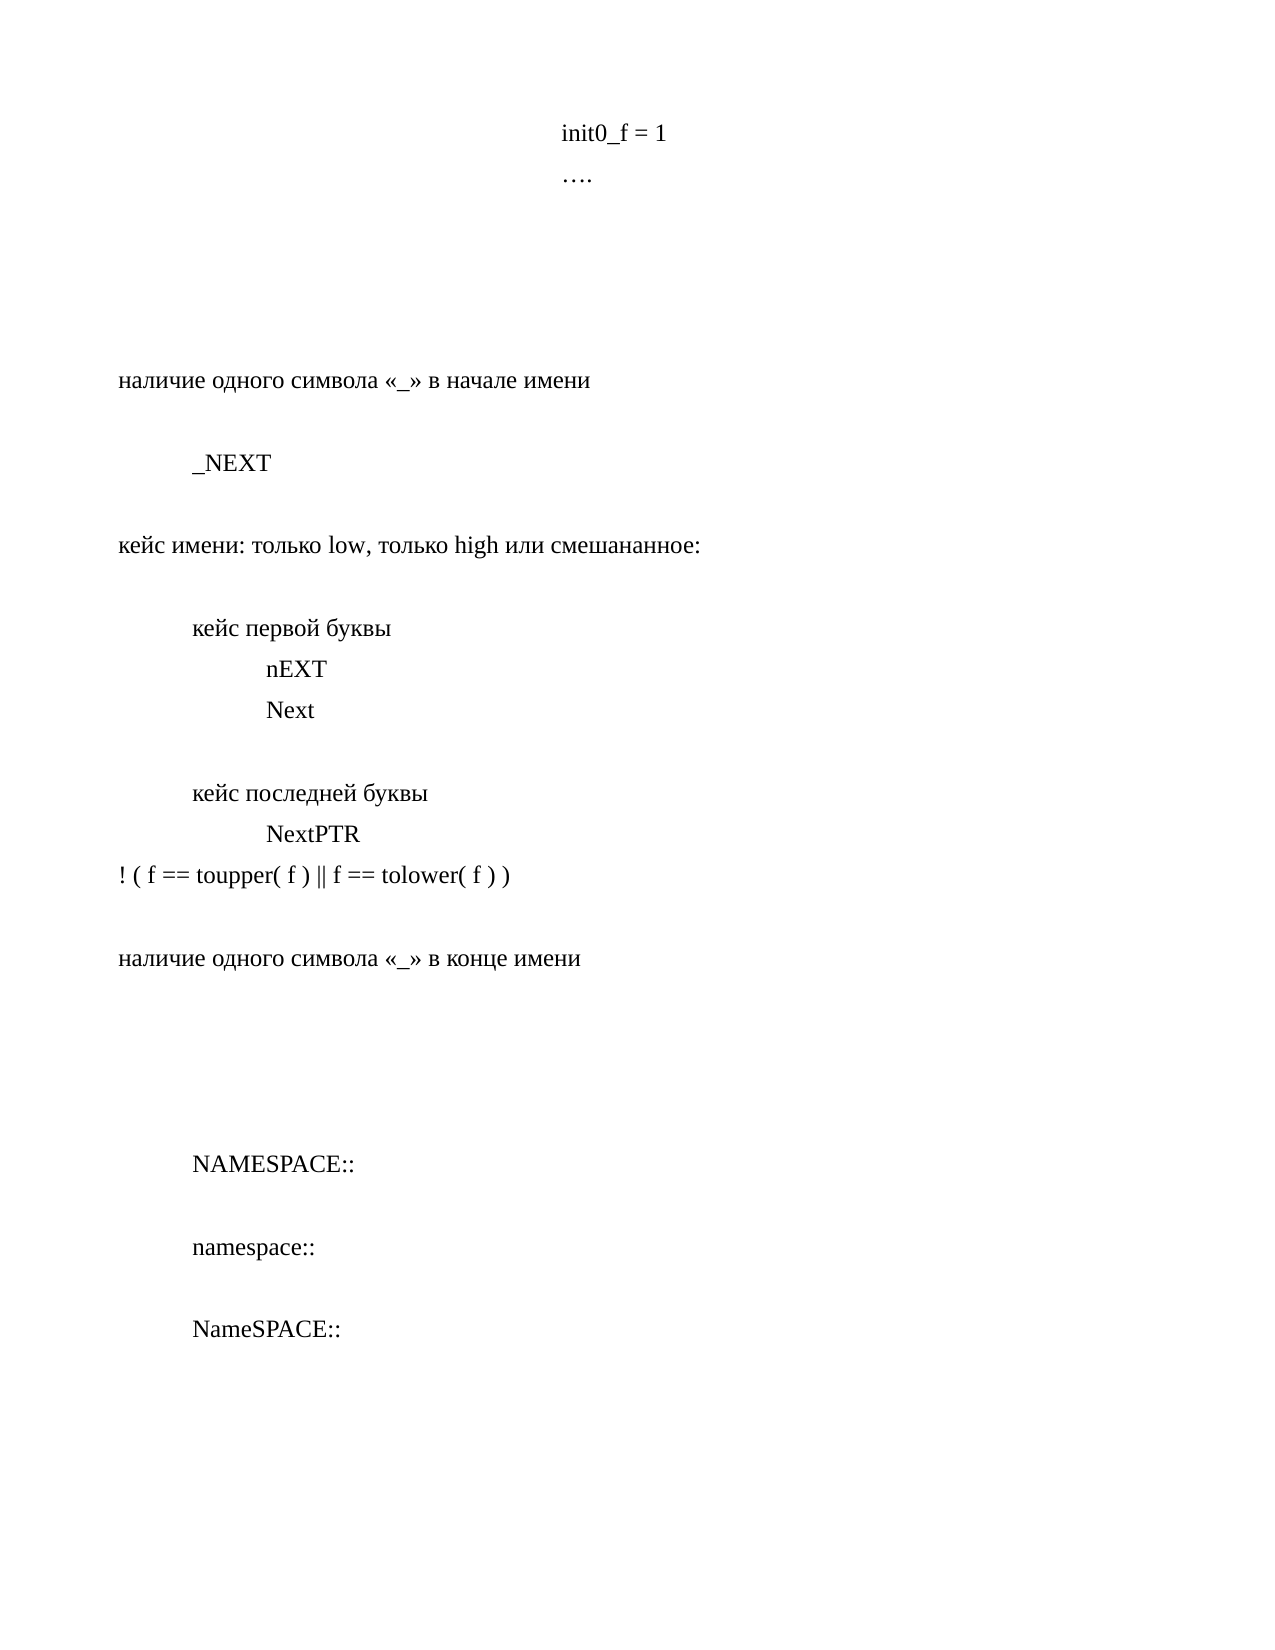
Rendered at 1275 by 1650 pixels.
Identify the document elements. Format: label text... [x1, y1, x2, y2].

text наличие одного символа «_» в начале имени [118, 366, 1157, 394]
text кейс последней буквы [118, 778, 1157, 807]
text ! ( f == toupper( f ) || f == tolower( f ) ) [118, 861, 1157, 889]
text _NEXT [118, 448, 1157, 477]
text кейс имени: только low, только high или смешананное: [118, 531, 1157, 559]
text nEXT [118, 654, 1157, 683]
text NameSPACE:: [118, 1314, 1157, 1343]
text init0_f = 1 [118, 118, 1157, 147]
text кейс первой буквы [118, 613, 1157, 642]
text наличие одного символа «_» в конце имени [118, 943, 1157, 972]
text …. [118, 159, 1157, 188]
text NAMESPACE:: [118, 1149, 1157, 1178]
text NextPTR [118, 819, 1157, 848]
text namespace:: [118, 1232, 1157, 1261]
text Next [118, 696, 1157, 724]
